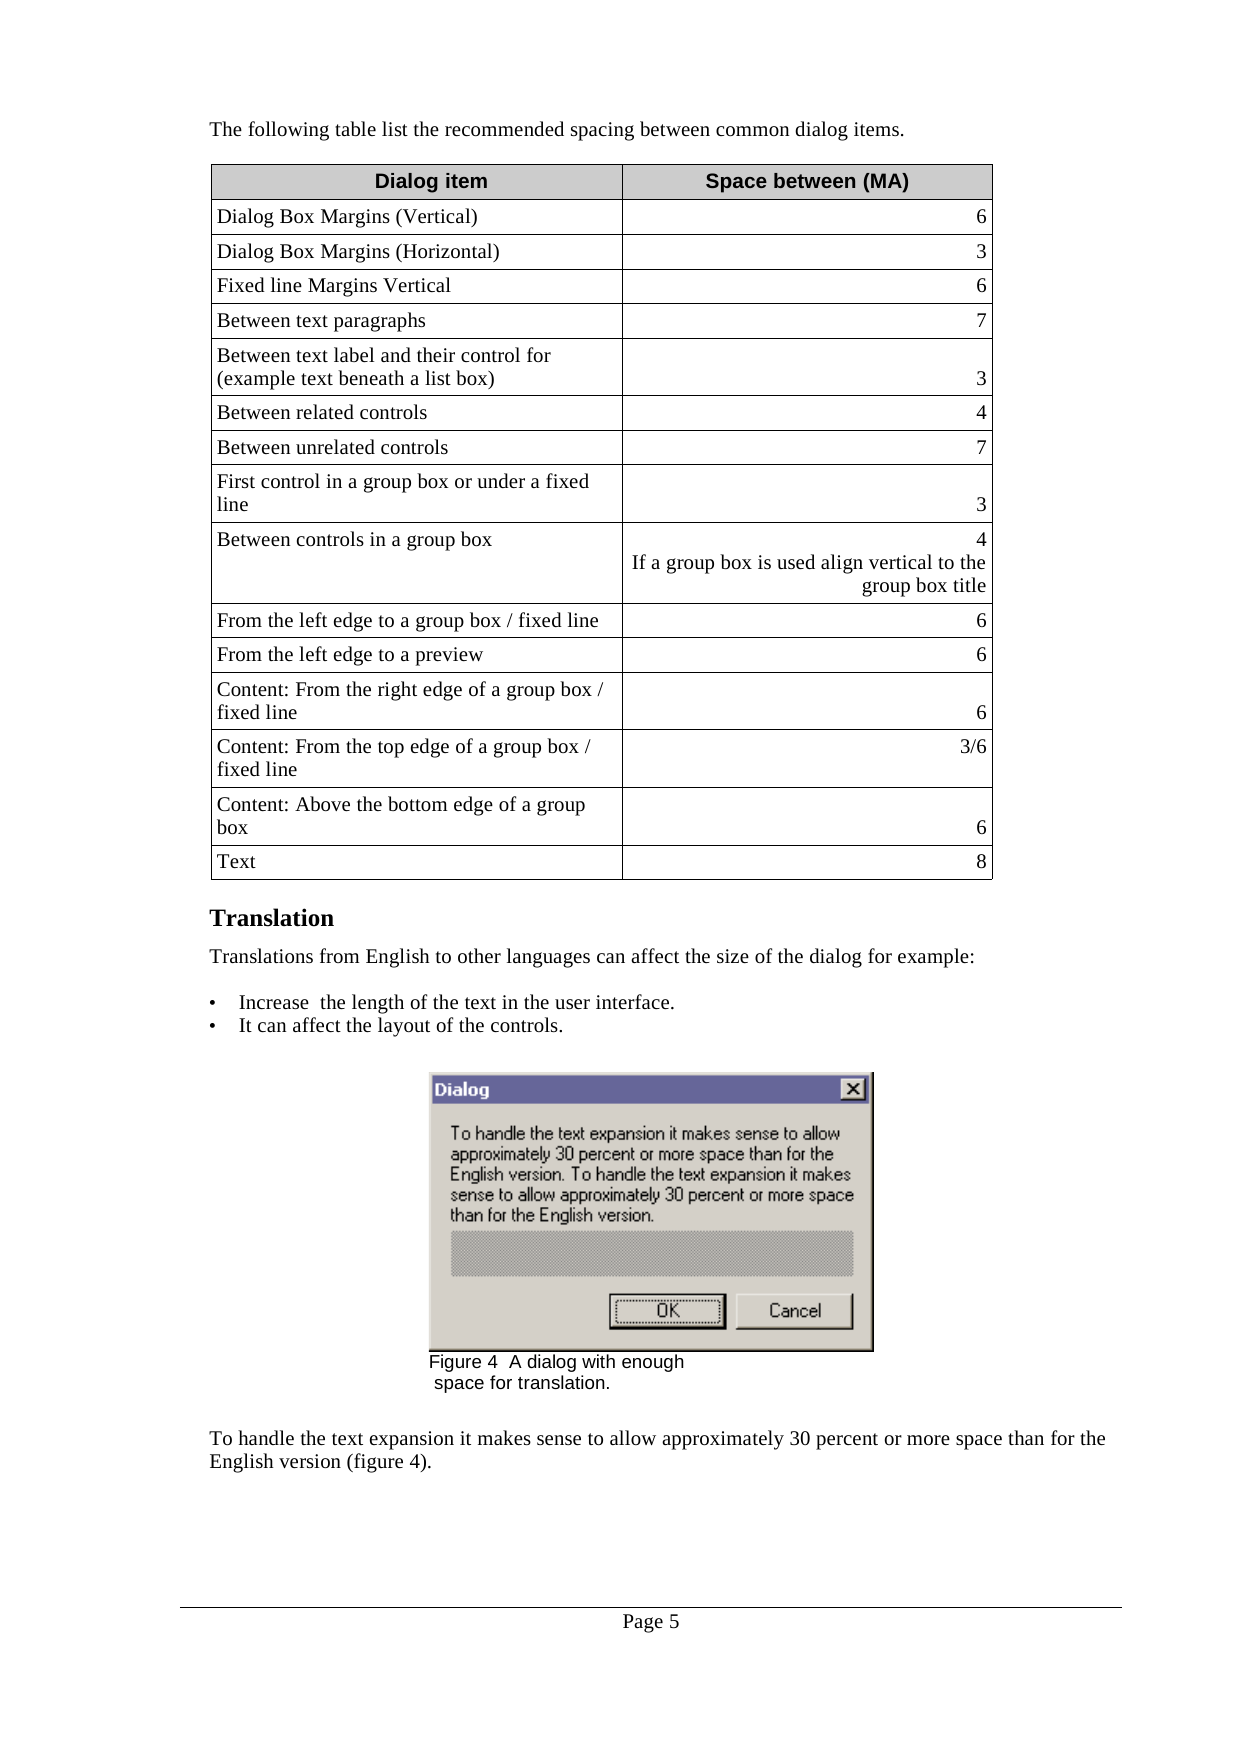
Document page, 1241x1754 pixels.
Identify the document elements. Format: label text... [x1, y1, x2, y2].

table_cell 6 [623, 270, 992, 303]
table_cell Fixed line Margins Vertical [212, 270, 622, 303]
table_cell 3 [623, 235, 992, 268]
table_cell Dialog Box Margins (Horizontal) [212, 235, 622, 268]
subtitle Translation [209, 904, 1122, 932]
table_cell 7 [623, 304, 992, 338]
list It can affect the layout of the controls. [209, 1014, 1122, 1037]
table_cell Content: Above the bottom edge of a group box [212, 788, 622, 844]
table_cell 6 [623, 604, 992, 637]
table_cell 8 [623, 846, 992, 879]
text To handle the text expansion it makes sense to allow approximately 30 percent or more space than for the English version (figure 4). [209, 1060, 1122, 1473]
table_cell 3 [623, 339, 992, 395]
table_cell Between controls in a group box [212, 523, 622, 603]
text Figure 4 A dialog with enough space for translation. [428, 1352, 874, 1394]
table_header Space between (MA) [623, 165, 992, 199]
list Increase the length of the text in the user interface. [209, 991, 1122, 1014]
table_cell 3/6 [623, 730, 992, 787]
table_cell First control in a group box or under a fixed line [212, 465, 622, 522]
table_cell Between related controls [212, 396, 622, 430]
table_cell 4 If a group box is used align vertical to the group box title [623, 523, 992, 603]
table_cell Content: From the top edge of a group box / fixed line [212, 730, 622, 787]
table_cell Between text label and their control for (example text beneath a list box) [212, 339, 622, 395]
table_cell From the left edge to a group box / fixed line [212, 604, 622, 637]
table_header Dialog item [212, 165, 622, 199]
text Translations from English to other languages can affect the size of the dialog for example: [209, 945, 1122, 968]
table_cell Dialog Box Margins (Vertical) [212, 200, 622, 234]
table_cell From the left edge to a preview [212, 638, 622, 672]
table_cell 7 [623, 431, 992, 464]
table_cell Between text paragraphs [212, 304, 622, 338]
text The following table list the recommended spacing between common dialog items. [209, 118, 1122, 141]
table_cell Between unrelated controls [212, 431, 622, 464]
table_cell Content: From the right edge of a group box / fixed line [212, 673, 622, 729]
table_cell 3 [623, 465, 992, 522]
picture [428, 1072, 874, 1352]
table_cell 4 [623, 396, 992, 430]
table_cell 6 [623, 788, 992, 844]
table_cell 6 [623, 638, 992, 672]
table_cell 6 [623, 200, 992, 234]
table_cell 6 [623, 673, 992, 729]
table_cell Text [212, 846, 622, 879]
